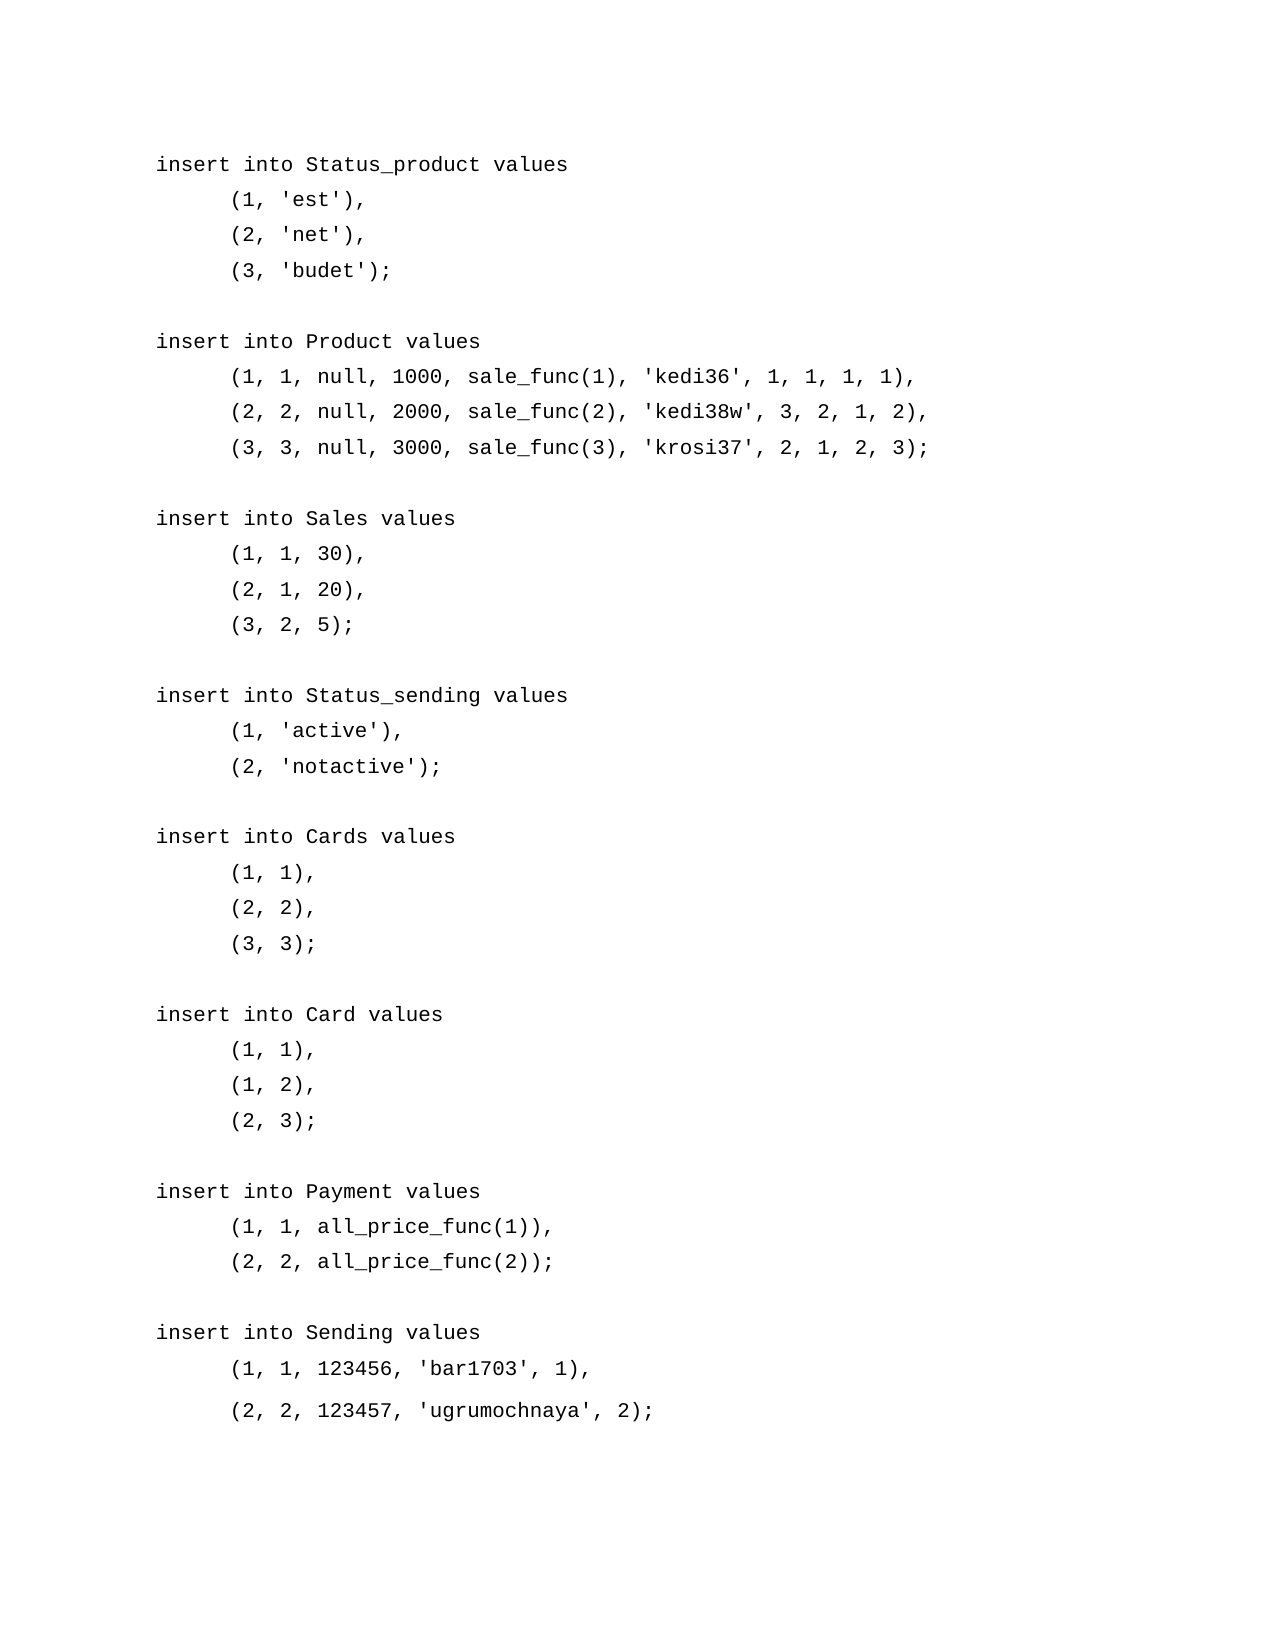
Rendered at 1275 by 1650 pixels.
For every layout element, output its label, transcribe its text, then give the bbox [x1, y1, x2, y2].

text insert into Status_product values [156, 153, 1157, 177]
text (1, 1), [156, 862, 1157, 886]
text (1, 'est'), [156, 189, 1157, 213]
text (2, 1, 20), [156, 578, 1157, 602]
text (1, 1, 123456, 'bar1703', 1), [156, 1358, 1157, 1381]
text insert into Product values [156, 331, 1157, 354]
text insert into Sales values [156, 508, 1157, 531]
text (2, 2, 123457, 'ugrumochnaya', 2); [156, 1393, 1157, 1426]
text (2, 'notactive'); [156, 756, 1157, 779]
text insert into Status_sending values [156, 685, 1157, 708]
text (1, 1, null, 1000, sale_func(1), 'kedi36', 1, 1, 1, 1), [156, 366, 1157, 390]
text (3, 'budet'); [156, 260, 1157, 283]
text (1, 'active'), [156, 720, 1157, 744]
text insert into Cards values [156, 826, 1157, 850]
text (1, 1, all_price_func(1)), [156, 1216, 1157, 1240]
text (2, 2, all_price_func(2)); [156, 1251, 1157, 1275]
text (3, 2, 5); [156, 614, 1157, 638]
text (3, 3, null, 3000, sale_func(3), 'krosi37', 2, 1, 2, 3); [156, 437, 1157, 461]
text insert into Card values [156, 1003, 1157, 1027]
text (2, 2, null, 2000, sale_func(2), 'kedi38w', 3, 2, 1, 2), [156, 401, 1157, 425]
text (1, 2), [156, 1074, 1157, 1098]
text (2, 2), [156, 897, 1157, 921]
text (2, 3); [156, 1110, 1157, 1133]
text (1, 1, 30), [156, 543, 1157, 567]
text insert into Payment values [156, 1181, 1157, 1204]
text (1, 1), [156, 1039, 1157, 1063]
text (2, 'net'), [156, 224, 1157, 248]
text insert into Sending values [156, 1322, 1157, 1346]
text (3, 3); [156, 933, 1157, 956]
